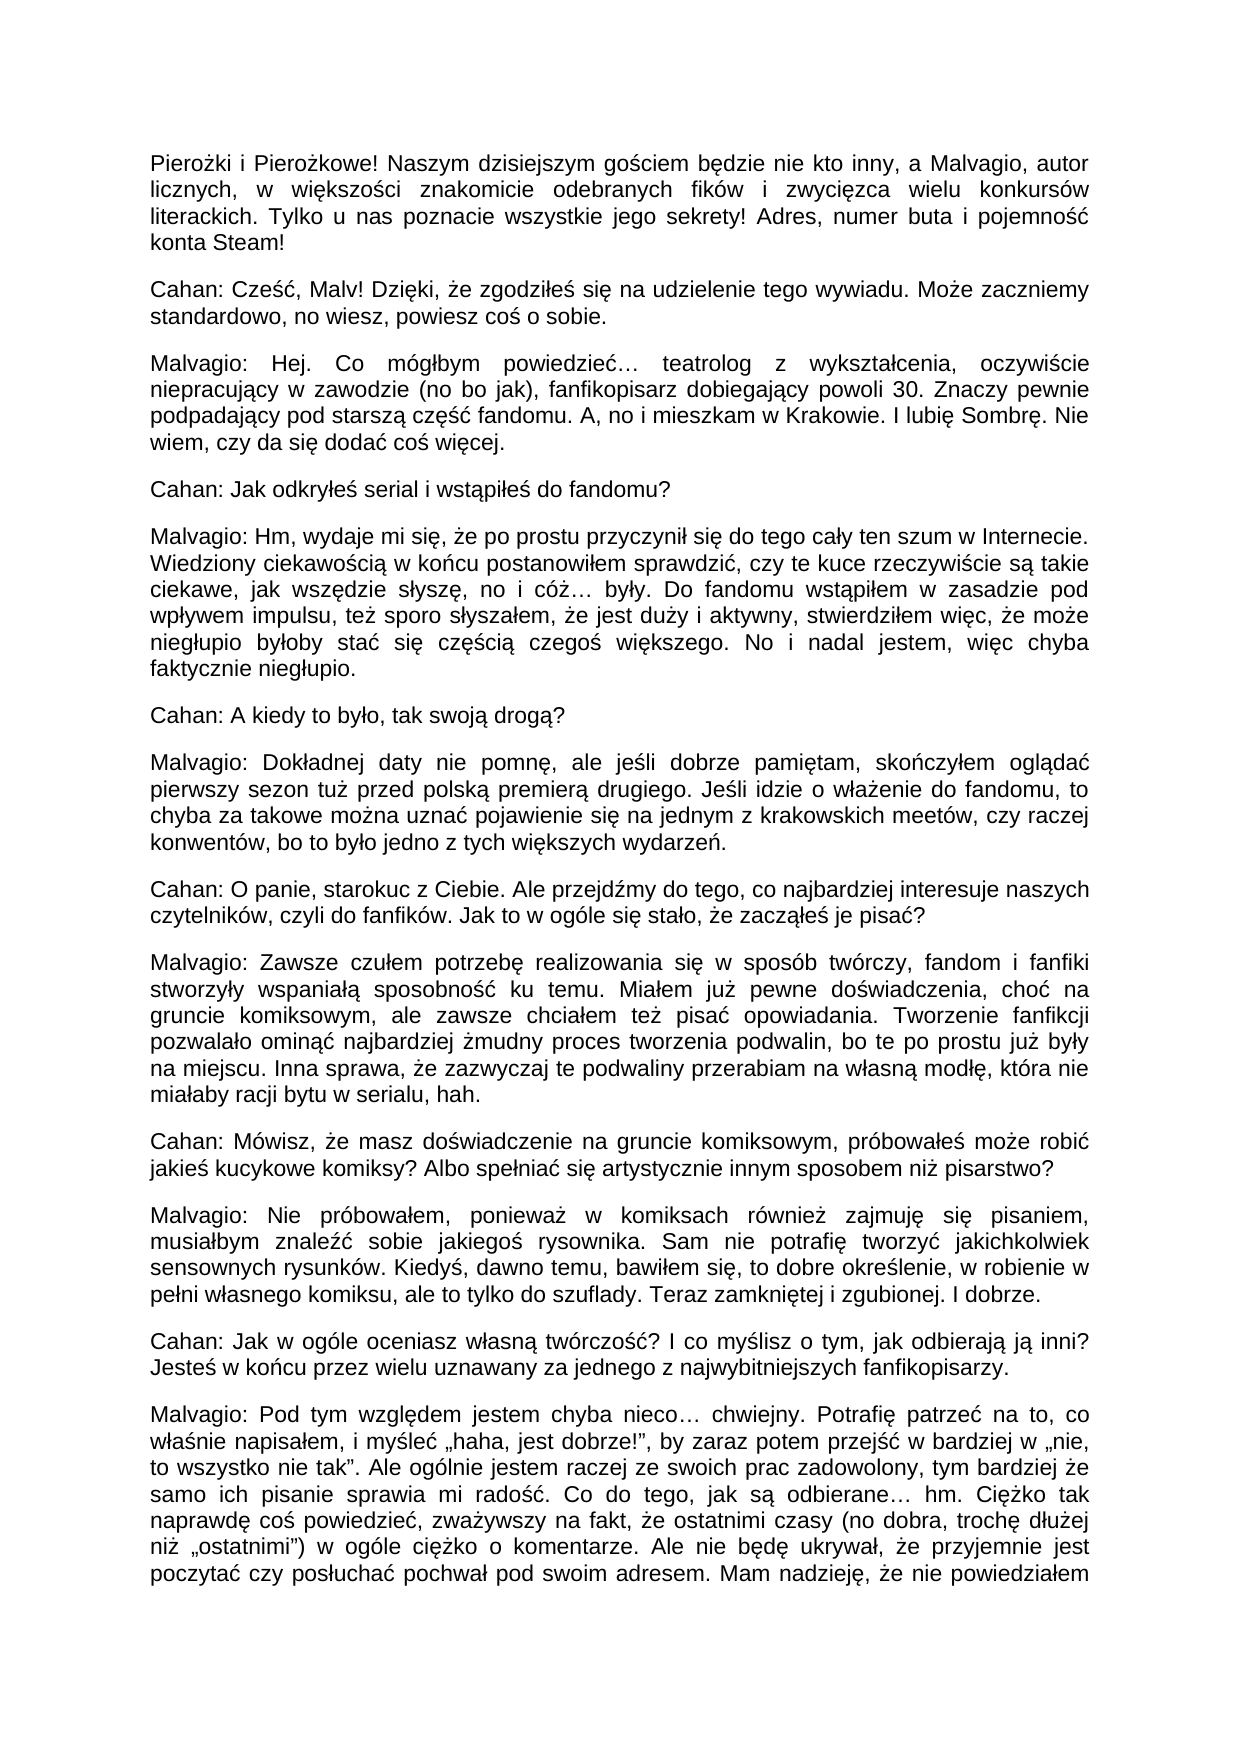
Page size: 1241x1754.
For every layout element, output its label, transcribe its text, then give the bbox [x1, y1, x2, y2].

text Malvagio: Dokładnej daty nie pomnę, ale jeśli dobrze pamiętam, skończyłem oglądać pierwszy sezon tuż przed polską premierą drugiego. Jeśli idzie o włażenie do fandomu, to chyba za takowe można uznać pojawienie się na jednym z krakowskich meetów, czy raczej konwentów, bo to było jedno z tych większych wydarzeń. [150, 749, 1090, 855]
text Cahan: Jak w ogóle oceniasz własną twórczość? I co myślisz o tym, jak odbierają ją inni? Jesteś w końcu przez wielu uznawany za jednego z najwybitniejszych fanfikopisarzy. [150, 1328, 1090, 1381]
text Malvagio: Hej. Co mógłbym powiedzieć… teatrolog z wykształcenia, oczywiście niepracujący w zawodzie (no bo jak), fanfikopisarz dobiegający powoli 30. Znaczy pewnie podpadający pod starszą część fandomu. A, no i mieszkam w Krakowie. I lubię Sombrę. Nie wiem, czy da się dodać coś więcej. [150, 350, 1090, 455]
text Cahan: Cześć, Malv! Dzięki, że zgodziłeś się na udzielenie tego wywiadu. Może zaczniemy standardowo, no wiesz, powiesz coś o sobie. [150, 276, 1090, 329]
text Malvagio: Hm, wydaje mi się, że po prostu przyczynił się do tego cały ten szum w Internecie. Wiedziony ciekawością w końcu postanowiłem sprawdzić, czy te kuce rzeczywiście są takie ciekawe, jak wszędzie słyszę, no i cóż… były. Do fandomu wstąpiłem w zasadzie pod wpływem impulsu, też sporo słyszałem, że jest duży i aktywny, stwierdziłem więc, że może niegłupio byłoby stać się częścią czegoś większego. No i nadal jestem, więc chyba faktycznie niegłupio. [150, 523, 1090, 681]
text Pierożki i Pierożkowe! Naszym dzisiejszym gościem będzie nie kto inny, a Malvagio, autor licznych, w większości znakomicie odebranych fików i zwycięzca wielu konkursów literackich. Tylko u nas poznacie wszystkie jego sekrety! Adres, numer buta i pojemność konta Steam! [150, 150, 1090, 255]
text Malvagio: Pod tym względem jestem chyba nieco… chwiejny. Potrafię patrzeć na to, co właśnie napisałem, i myśleć „haha, jest dobrze!”, by zaraz potem przejść w bardziej w „nie, to wszystko nie tak”. Ale ogólnie jestem raczej ze swoich prac zadowolony, tym bardziej że samo ich pisanie sprawia mi radość. Co do tego, jak są odbierane… hm. Ciężko tak naprawdę coś powiedzieć, zważywszy na fakt, że ostatnimi czasy (no dobra, trochę dłużej niż „ostatnimi”) w ogóle ciężko o komentarze. Ale nie będę ukrywał, że przyjemnie jest poczytać czy posłuchać pochwał pod swoim adresem. Mam nadzieję, że nie powiedziałem [150, 1401, 1090, 1586]
text Malvagio: Nie próbowałem, ponieważ w komiksach również zajmuję się pisaniem, musiałbym znaleźć sobie jakiegoś rysownika. Sam nie potrafię tworzyć jakichkolwiek sensownych rysunków. Kiedyś, dawno temu, bawiłem się, to dobre określenie, w robienie w pełni własnego komiksu, ale to tylko do szuflady. Teraz zamkniętej i zgubionej. I dobrze. [150, 1202, 1090, 1307]
text Cahan: Jak odkryłeś serial i wstąpiłeś do fandomu? [150, 476, 1090, 502]
text Cahan: O panie, starokuc z Ciebie. Ale przejdźmy do tego, co najbardziej interesuje naszych czytelników, czyli do fanfików. Jak to w ogóle się stało, że zacząłeś je pisać? [150, 876, 1090, 928]
text Malvagio: Zawsze czułem potrzebę realizowania się w sposób twórczy, fandom i fanfiki stworzyły wspaniałą sposobność ku temu. Miałem już pewne doświadczenia, choć na gruncie komiksowym, ale zawsze chciałem też pisać opowiadania. Tworzenie fanfikcji pozwalało ominąć najbardziej żmudny proces tworzenia podwalin, bo te po prostu już były na miejscu. Inna sprawa, że zazwyczaj te podwaliny przerabiam na własną modłę, która nie miałaby racji bytu w serialu, hah. [150, 949, 1090, 1107]
text Cahan: A kiedy to było, tak swoją drogą? [150, 702, 1090, 728]
text Cahan: Mówisz, że masz doświadczenie na gruncie komiksowym, próbowałeś może robić jakieś kucykowe komiksy? Albo spełniać się artystycznie innym sposobem niż pisarstwo? [150, 1128, 1090, 1181]
